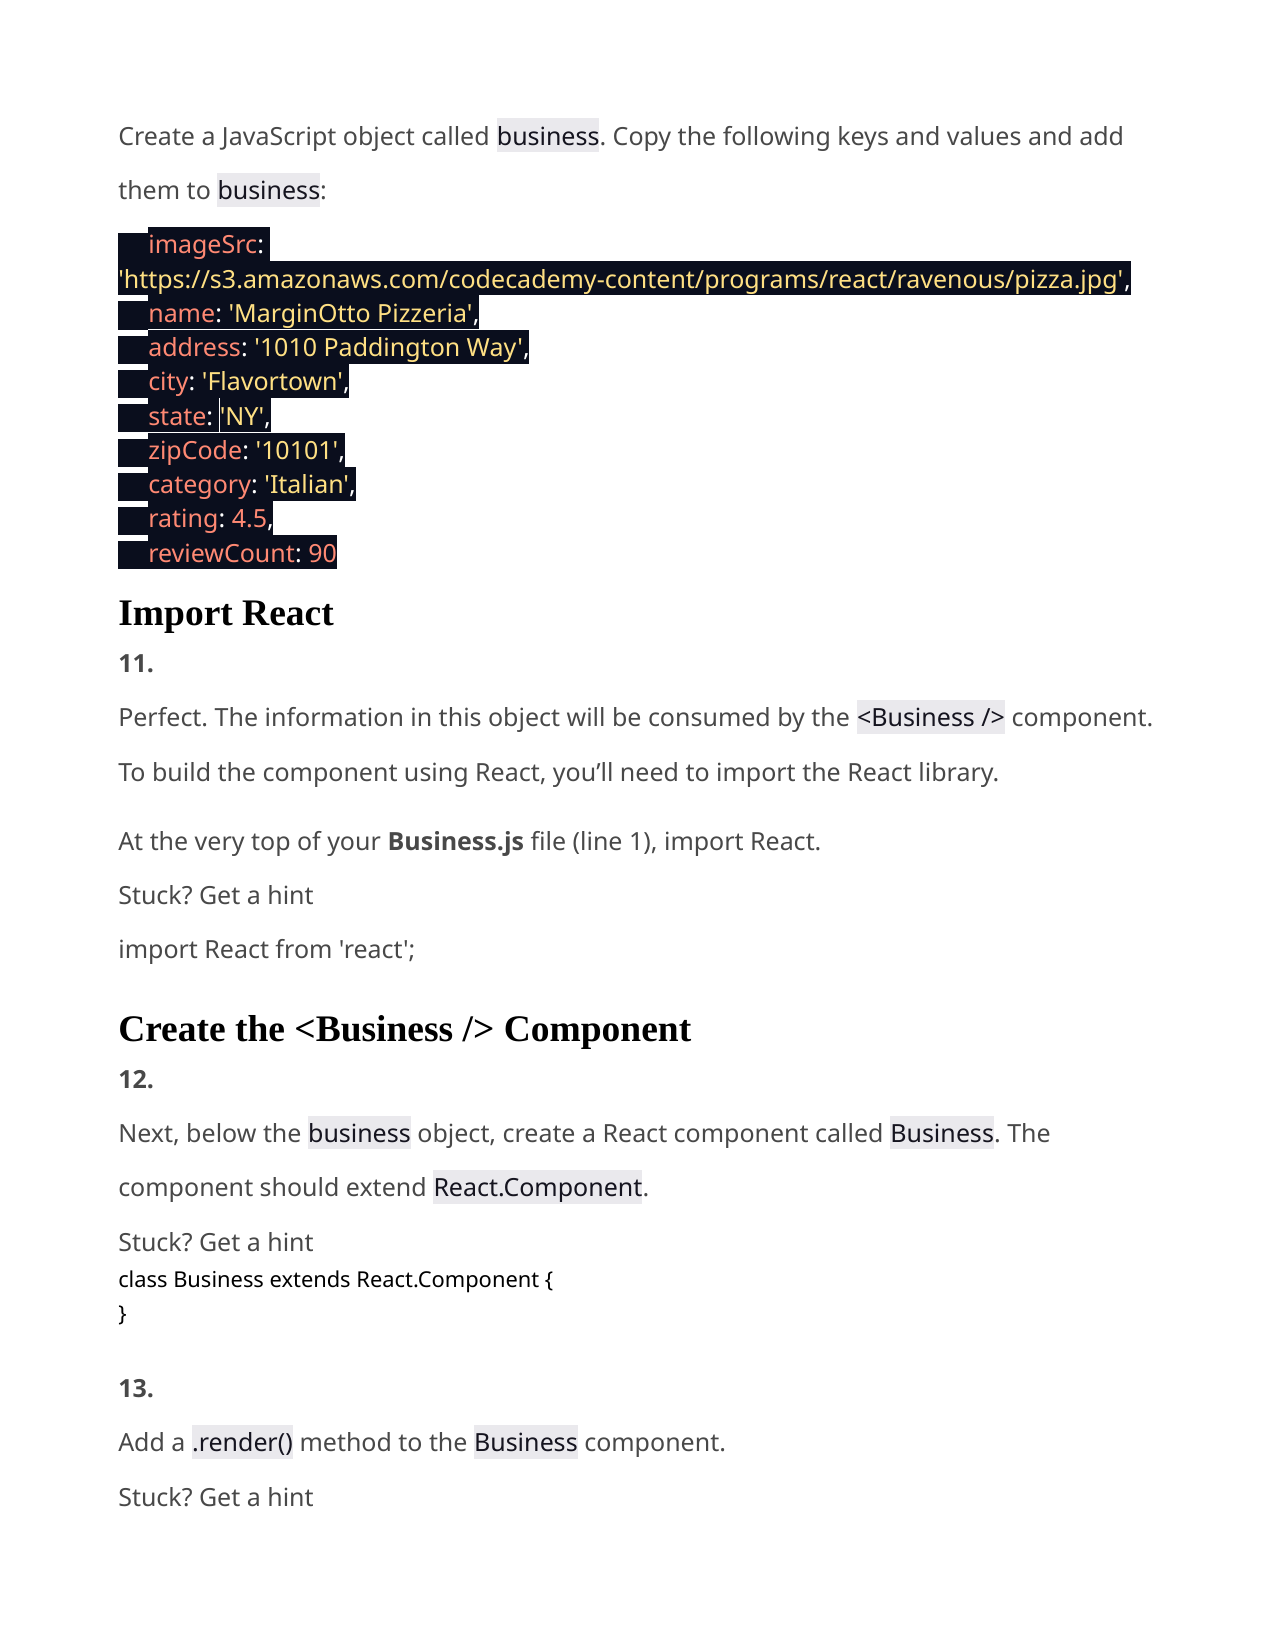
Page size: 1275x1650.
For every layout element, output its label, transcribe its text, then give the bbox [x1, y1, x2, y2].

text 13. [118, 1371, 1157, 1405]
text Add a .render() method to the Business component. [118, 1425, 1157, 1459]
text state: 'NY', [118, 398, 1157, 432]
text Perfect. The information in this object will be consumed by the <Business /> component. [118, 700, 1157, 734]
text To build the component using React, you’ll need to import the React library. [118, 754, 1157, 788]
text category: 'Italian', [118, 467, 1157, 501]
text name: 'MarginOtto Pizzeria', [118, 295, 1157, 330]
text import React from 'react'; [118, 932, 1157, 966]
text 11. [118, 646, 1157, 680]
text Stuck? Get a hint [118, 1479, 1157, 1513]
text } [118, 1298, 1157, 1328]
text reviewCount: 90 [118, 535, 1157, 569]
text Stuck? Get a hint [118, 878, 1157, 912]
text Create a JavaScript object called business. Copy the following keys and values and add them to business: [118, 118, 1157, 207]
text rating: 4.5, [118, 501, 1157, 535]
text At the very top of your Business.js file (line 1), import React. [118, 823, 1157, 857]
text address: '1010 Paddington Way', [118, 330, 1157, 364]
text imageSrc: 'https://s3.amazonaws.com/codecademy-content/programs/react/ravenous/pizza.jpg', [118, 227, 1157, 295]
text city: 'Flavortown', [118, 364, 1157, 398]
text zipCode: '10101', [118, 432, 1157, 467]
text 12. [118, 1062, 1157, 1096]
text Stuck? Get a hint [118, 1224, 1157, 1258]
text Next, below the business object, create a React component called Business. The component should extend React.Component. [118, 1116, 1157, 1204]
subtitle Create the <Business /> Component [118, 1006, 1157, 1049]
subtitle Import React [118, 590, 1157, 633]
text class Business extends React.Component { [118, 1264, 1157, 1293]
